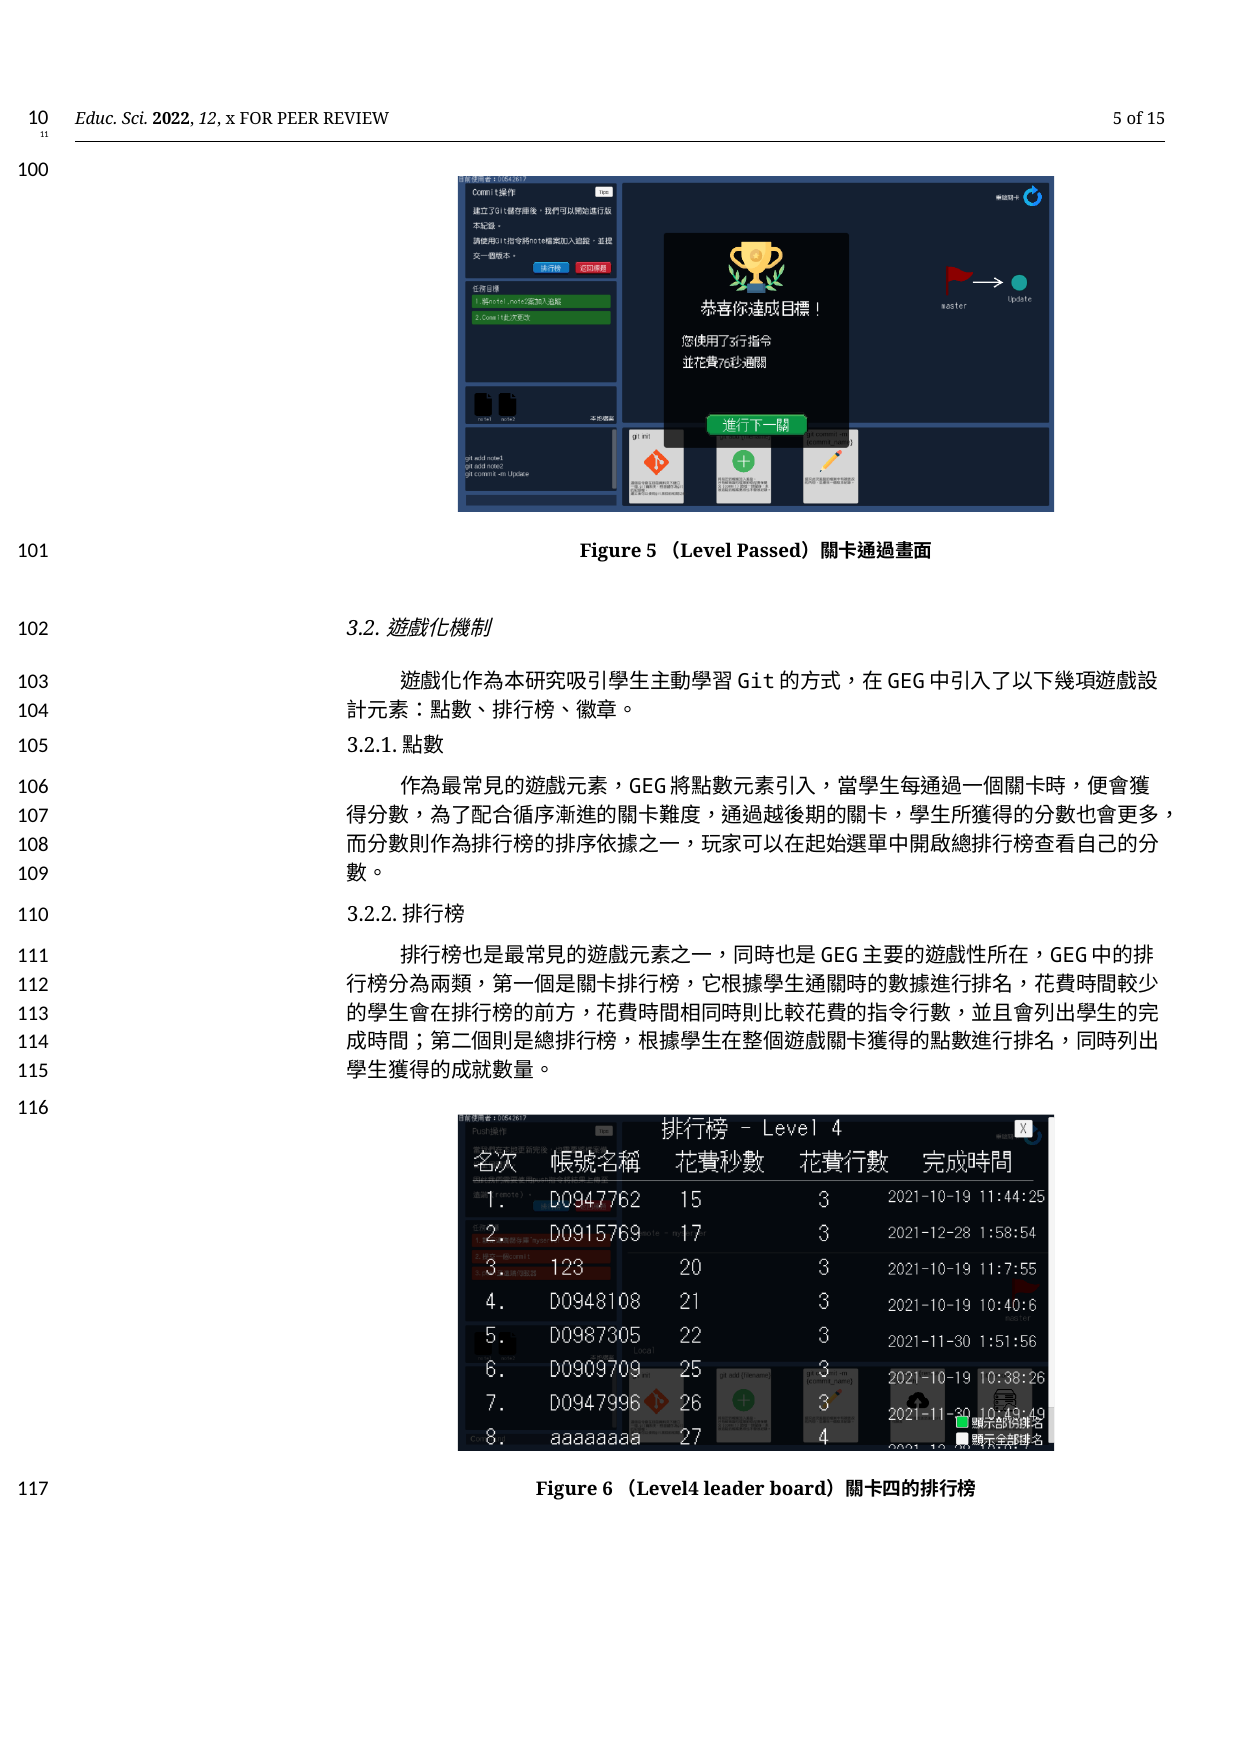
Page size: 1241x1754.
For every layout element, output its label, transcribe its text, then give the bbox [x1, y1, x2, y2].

subtitle 3.2.1. 點數 [347, 730, 1165, 758]
subtitle 排行榜也是最常見的遊戲元素之一，同時也是GEG主要的遊戲性所在，GEG中的排行榜分為兩類，第一個是關卡排行榜，它根據學生通關時的數據進行排名，花費時間較少的學生會在排行榜的前方，花費時間相同時則比較花費的指令行數，並且會列出學生的完成時間；第二個則是總排行榜，根據學生在整個遊戲關卡獲得的點數進行排名，同時列出學生獲得的成就數量。 [347, 940, 1165, 1083]
subtitle 作為最常見的遊戲元素，GEG將點數元素引入，當學生每通過一個關卡時，便會獲得分數，為了配合循序漸進的關卡難度，通過越後期的關卡，學生所獲得的分數也會更多，而分數則作為排行榜的排序依據之一，玩家可以在起始選單中開啟總排行榜查看自己的分數。 [347, 771, 1165, 886]
text Figure 6 （Level4 leader board）關卡四的排行榜 [347, 1475, 1165, 1501]
subtitle 3.2. 遊戲化機制 [347, 612, 1165, 641]
text Figure 5 （Level Passed）關卡通過畫面 [347, 536, 1165, 562]
subtitle 遊戲化作為本研究吸引學生主動學習Git的方式，在GEG中引入了以下幾項遊戲設計元素：點數、排行榜、徽章。 [347, 666, 1165, 723]
subtitle 3.2.2. 排行榜 [347, 898, 1165, 927]
